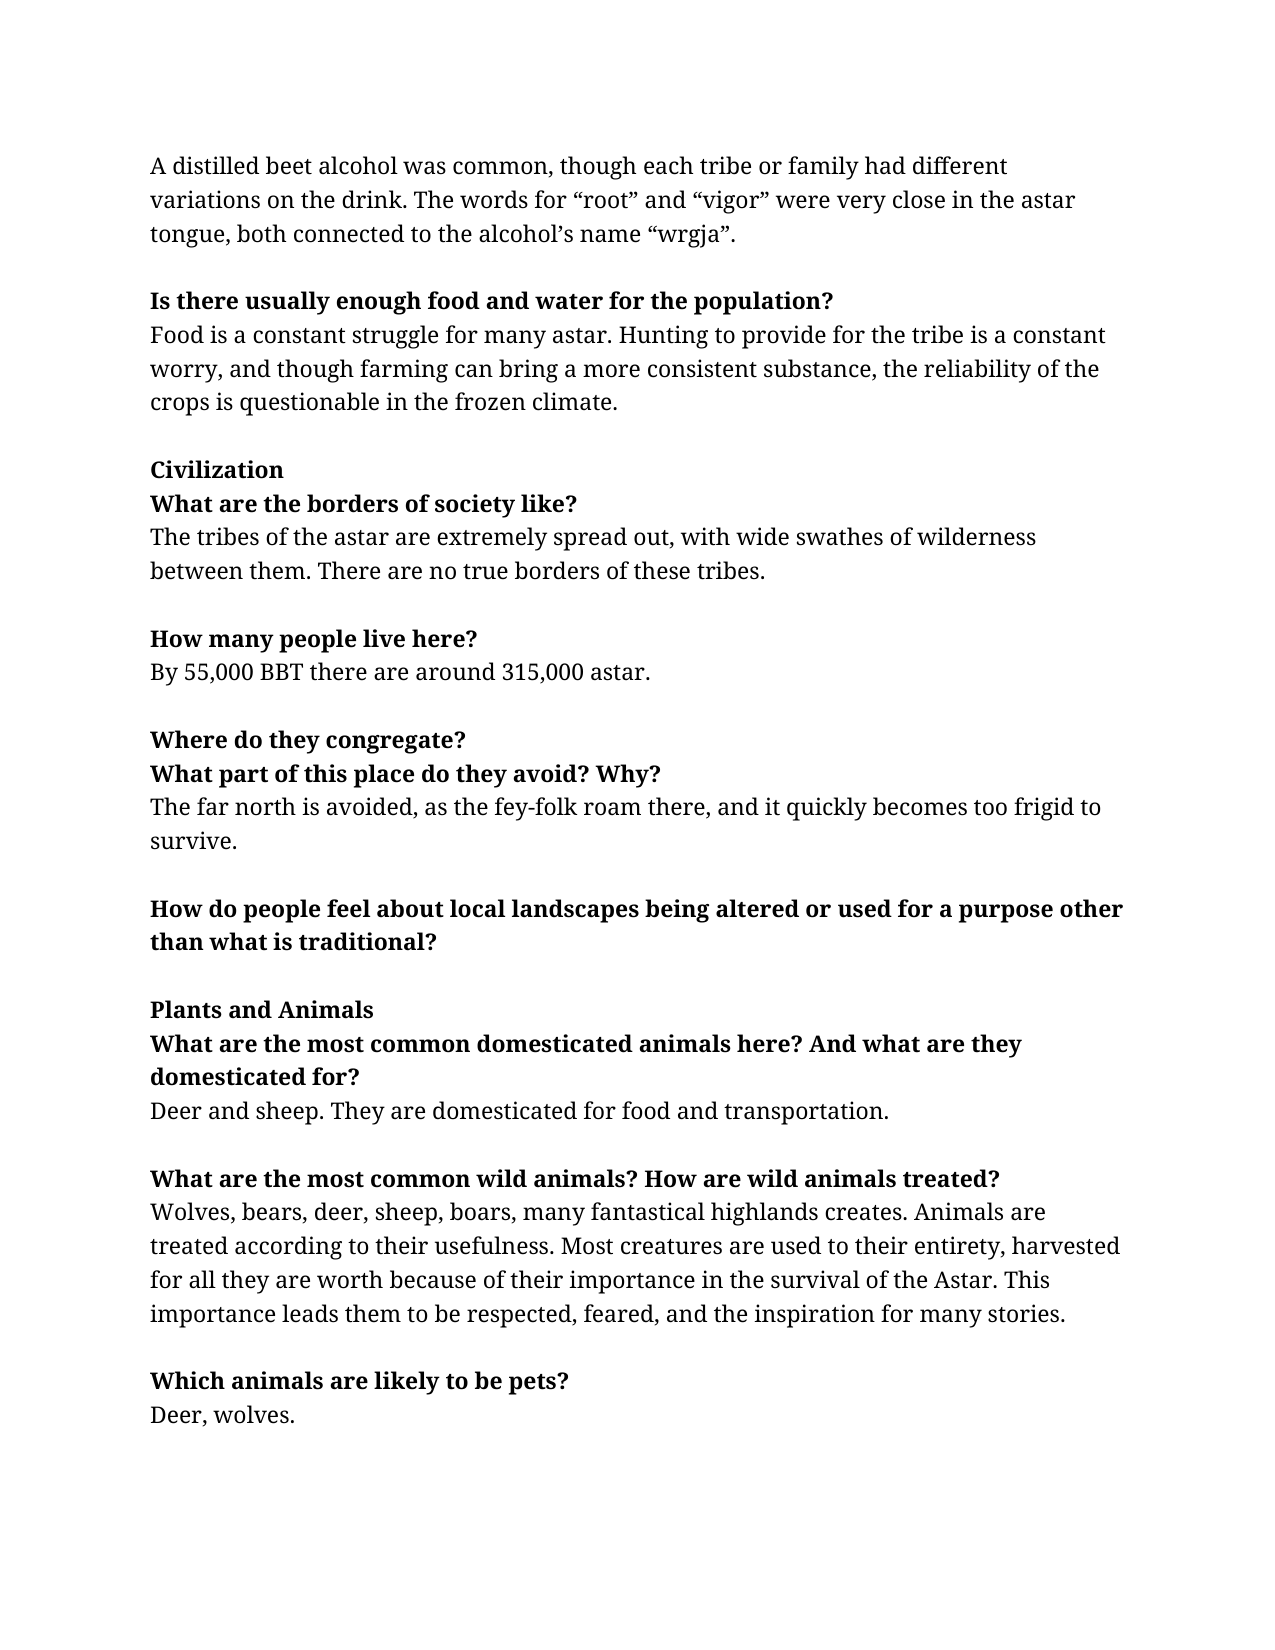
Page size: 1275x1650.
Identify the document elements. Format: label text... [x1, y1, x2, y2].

text Plants and Animals [150, 994, 1125, 1025]
text How do people feel about local landscapes being altered or used for a purpose other than what is traditional? [150, 892, 1125, 957]
text What are the most common domesticated animals here? And what are they domesticated for? Deer and sheep. They are domesticated for food and transportation. [150, 1027, 1125, 1126]
text Where do they congregate? [150, 724, 1125, 755]
text Civilization [150, 454, 1125, 485]
text Which animals are likely to be pets? Deer, wolves. [150, 1365, 1125, 1430]
text What are the most common wild animals? How are wild animals treated? Wolves, bears, deer, sheep, boars, many fantastical highlands creates. Animals are treated according to their usefulness. Most creatures are used to their entirety, harvested for all they are worth because of their importance in the survival of the Astar. This importance leads them to be respected, feared, and the inspiration for many stories. [150, 1162, 1125, 1329]
text What are the borders of society like? The tribes of the astar are extremely spread out, with wide swathes of wilderness between them. There are no true borders of these tribes. [150, 487, 1125, 586]
text What part of this place do they avoid? Why? The far north is avoided, as the fey-folk roam there, and it quickly becomes too frigid to survive. [150, 757, 1125, 856]
text Is there usually enough food and water for the population? Food is a constant struggle for many astar. Hunting to provide for the tribe is a constant worry, and though farming can bring a more consistent substance, the reliability of the crops is questionable in the frozen climate. [150, 251, 1125, 417]
text How many people live here? By 55,000 BBT there are around 315,000 astar. [150, 622, 1125, 687]
text A distilled beet alcohol was common, though each tribe or family had different variations on the drink. The words for “root” and “vigor” were very close in the astar tongue, both connected to the alcohol’s name “wrgja”. [150, 150, 1125, 249]
